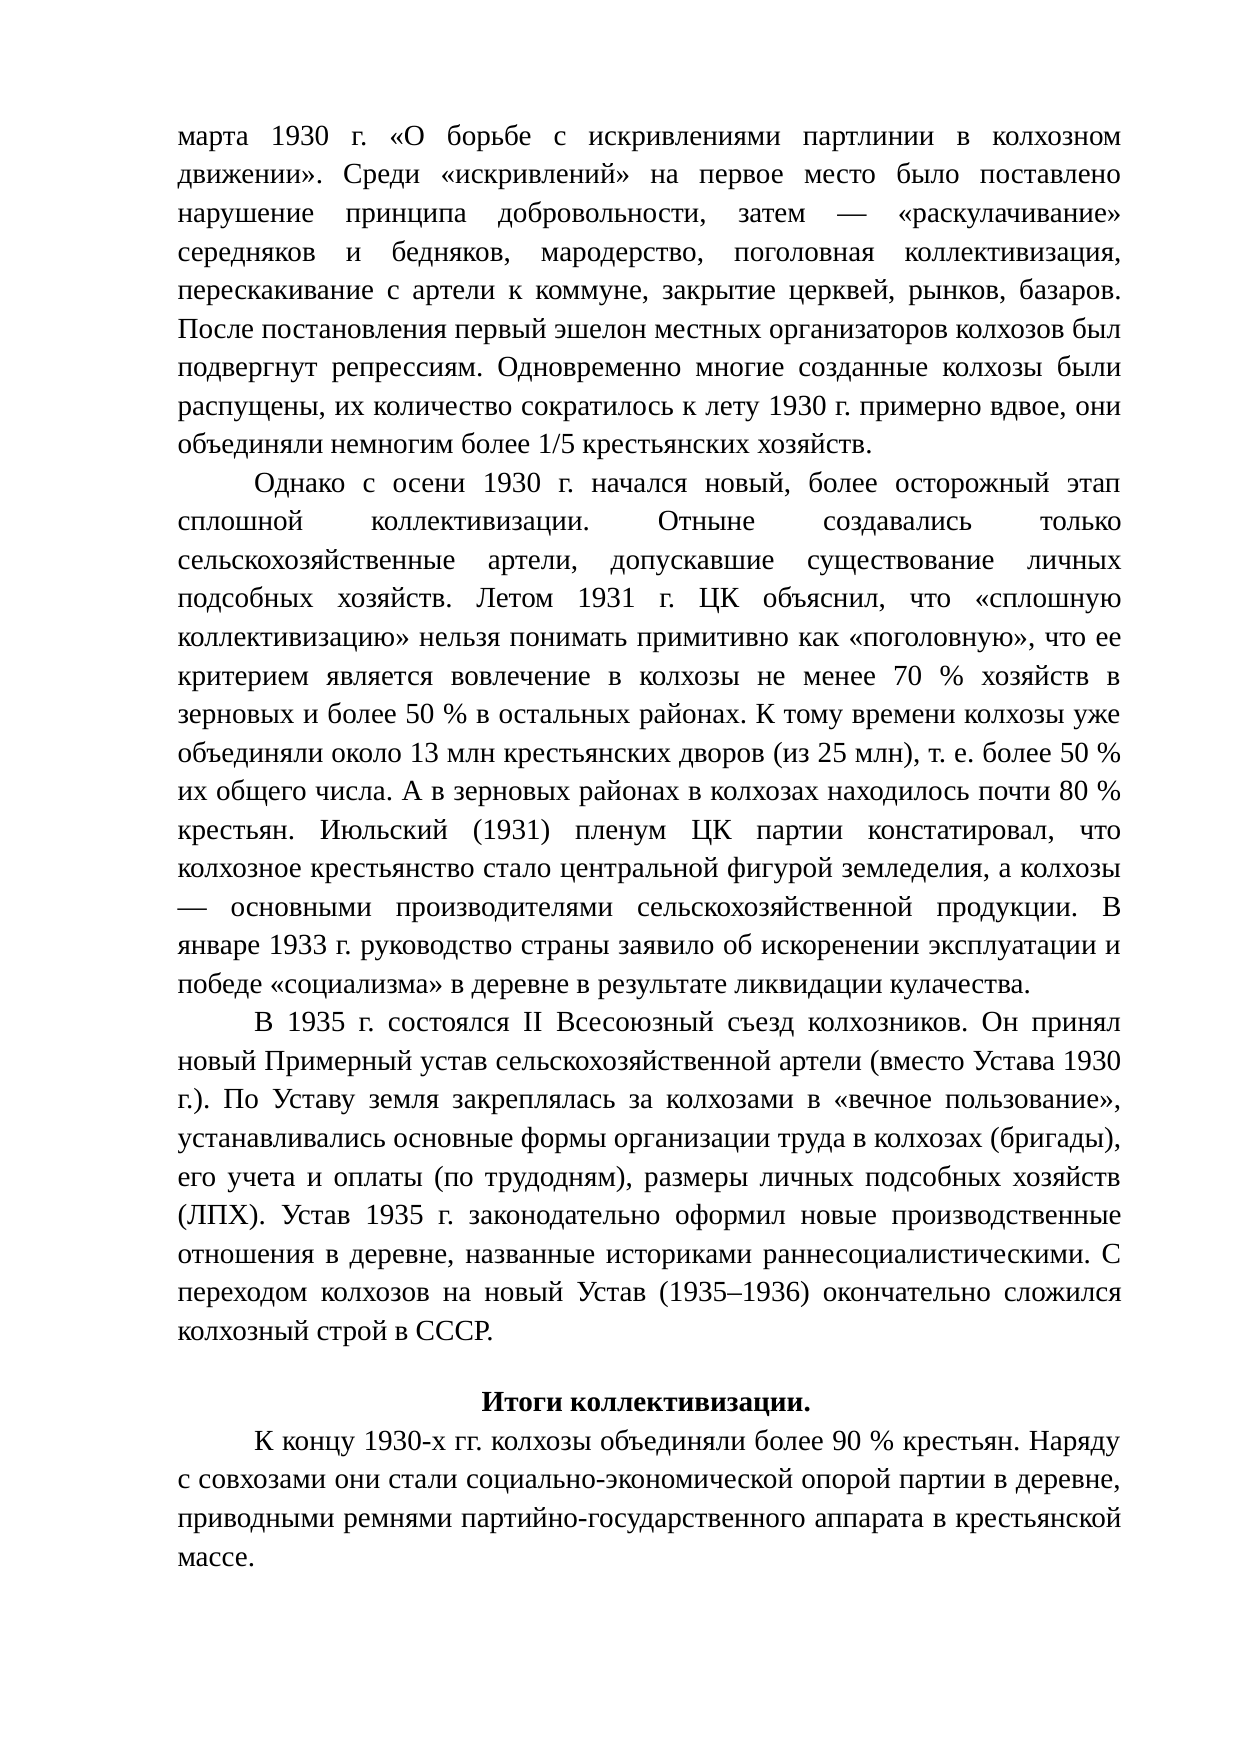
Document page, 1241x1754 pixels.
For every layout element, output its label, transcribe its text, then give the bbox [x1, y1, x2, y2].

text В 1935 г. состоялся II Всесоюзный съезд колхозников. Он принял новый Примерный устав сельскохозяйственной артели (вместо Устава 1930 г.). По Уставу земля закреплялась за колхозами в «вечное пользование», устанавливались основные формы организации труда в колхозах (бригады), его учета и оплаты (по трудодням), размеры личных подсобных хозяйств (ЛПХ). Устав 1935 г. законодательно оформил новые производственные отношения в деревне, названные историками раннесоциалистическими. С переходом колхозов на новый Устав (1935–1936) окончательно сложился колхозный строй в СССР. [177, 1004, 1122, 1346]
text К концу 1930-х гг. колхозы объединяли более 90 % крестьян. Наряду с совхозами они стали социально-экономической опорой партии в деревне, приводными ремнями партийно-государственного аппарата в крестьянской массе. [177, 1423, 1122, 1572]
text Однако с осени 1930 г. начался новый, более осторожный этап сплошной коллективизации. Отныне создавались только сельскохозяйственные артели, допускавшие существование личных подсобных хозяйств. Летом 1931 г. ЦК объяснил, что «сплошную коллективизацию» нельзя понимать примитивно как «поголовную», что ее критерием является вовлечение в колхозы не менее 70 % хозяйств в зерновых и более 50 % в остальных районах. К тому времени колхозы уже объединяли около 13 млн крестьянских дворов (из 25 млн), т. е. более 50 % их общего числа. А в зерновых районах в колхозах находилось почти 80 % крестьян. Июльский (1931) пленум ЦК партии констатировал, что колхозное крестьянство стало центральной фигурой земледелия, а колхозы — основными производителями сельскохозяйственной продукции. В январе 1933 г. руководство страны заявило об искоренении эксплуатации и победе «социализма» в деревне в результате ликвидации кулачества. [177, 465, 1122, 999]
text марта 1930 г. «О борьбе с искривлениями партлинии в колхозном движении». Среди «искривлений» на первое место было поставлено нарушение принципа добровольности, затем — «раскулачивание» середняков и бедняков, мародерство, поголовная коллективизация, перескакивание с артели к коммуне, закрытие церквей, рынков, базаров. После постановления первый эшелон местных организаторов колхозов был подвергнут репрессиям. Одновременно многие созданные колхозы были распущены, их количество сократилось к лету 1930 г. примерно вдвое, они объединяли немногим более 1/5 крестьянских хозяйств. [177, 118, 1122, 460]
text Итоги коллективизации. [177, 1384, 1122, 1418]
